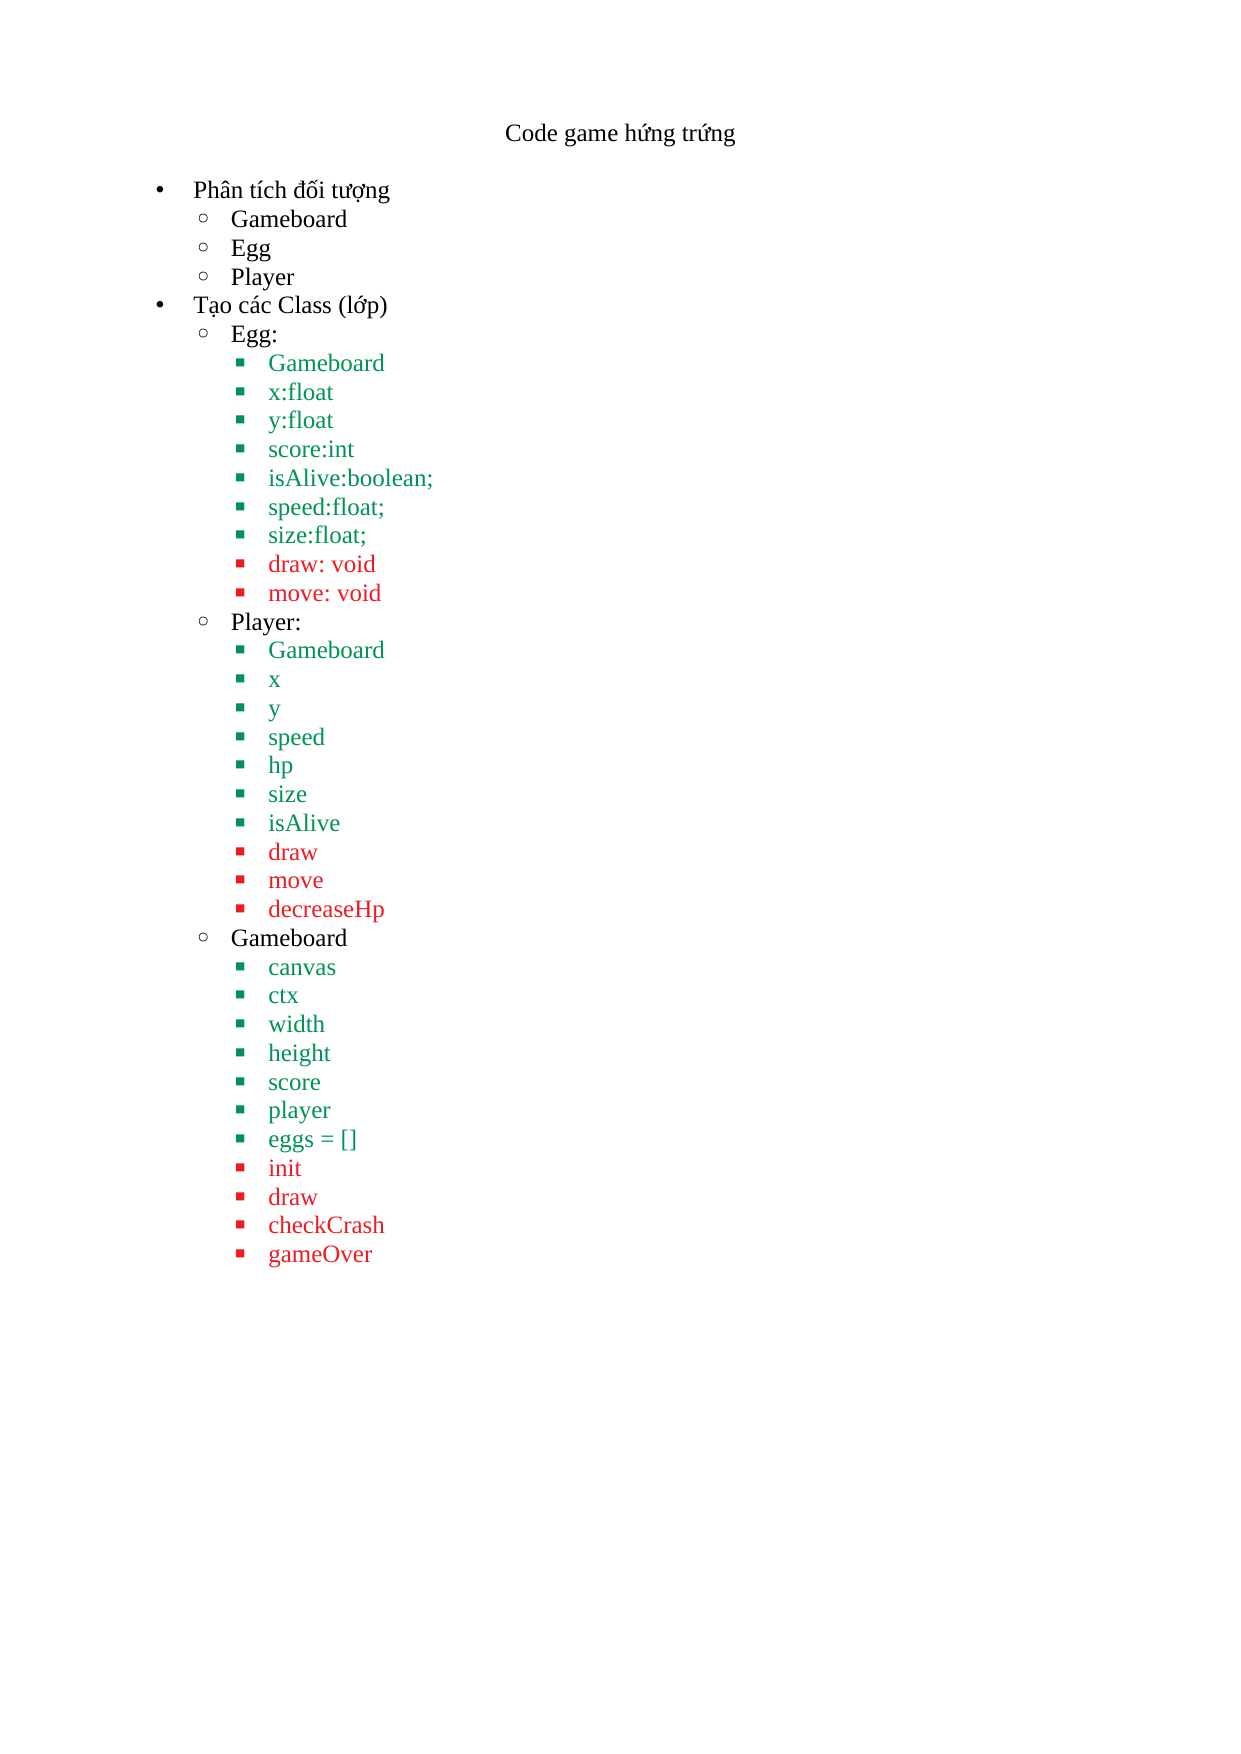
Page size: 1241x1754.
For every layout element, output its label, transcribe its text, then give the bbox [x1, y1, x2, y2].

list score:int [231, 434, 1122, 463]
list size:float; [231, 521, 1122, 549]
list Egg: [193, 319, 1122, 348]
list move [231, 866, 1122, 894]
list speed:float; [231, 492, 1122, 521]
list Phân tích đối tượng [156, 176, 1122, 204]
list Player: [193, 607, 1122, 636]
list Gameboard [231, 348, 1122, 377]
list Egg [193, 233, 1122, 262]
list Gameboard [193, 923, 1122, 952]
list Gameboard [193, 204, 1122, 233]
list Gameboard [231, 636, 1122, 664]
list score [231, 1067, 1122, 1096]
list draw: void [231, 549, 1122, 578]
list decreaseHp [231, 894, 1122, 923]
list eggs = [] [231, 1124, 1122, 1153]
list player [231, 1096, 1122, 1124]
list ctx [231, 981, 1122, 1009]
list speed [231, 722, 1122, 751]
list hp [231, 751, 1122, 779]
list draw [231, 837, 1122, 866]
list gameOver [231, 1239, 1122, 1268]
list move: void [231, 578, 1122, 607]
list init [231, 1153, 1122, 1182]
list Tạo các Class (lớp) [156, 291, 1122, 319]
list isAlive:boolean; [231, 463, 1122, 492]
list canvas [231, 952, 1122, 981]
list x:float [231, 377, 1122, 406]
list checkCrash [231, 1211, 1122, 1239]
list height [231, 1038, 1122, 1067]
list Player [193, 262, 1122, 291]
text Code game hứng trứng [118, 118, 1122, 147]
list draw [231, 1182, 1122, 1211]
list size [231, 779, 1122, 808]
list x [231, 664, 1122, 693]
list y [231, 693, 1122, 722]
list isAlive [231, 808, 1122, 837]
list y:float [231, 406, 1122, 434]
list width [231, 1009, 1122, 1038]
